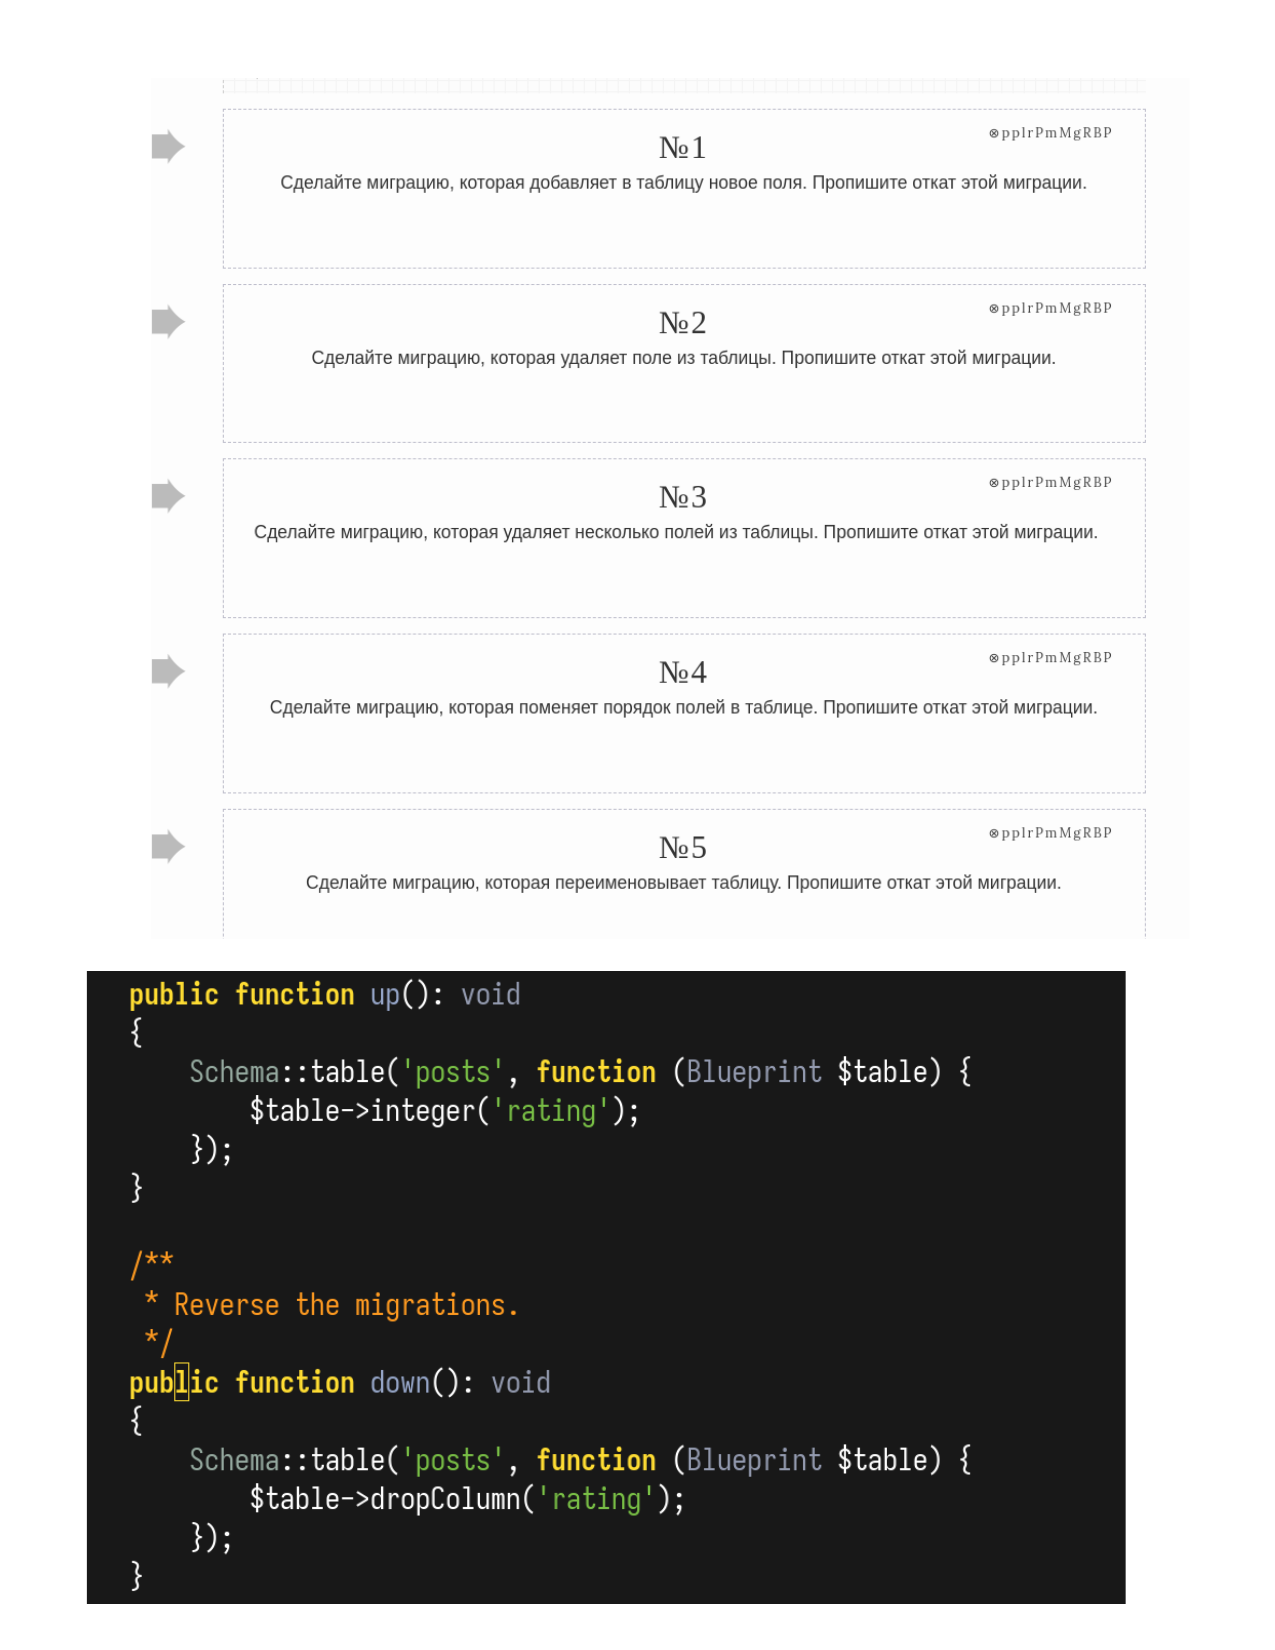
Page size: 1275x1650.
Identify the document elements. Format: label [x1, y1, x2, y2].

picture [151, 78, 1190, 939]
picture [86, 971, 1126, 1604]
